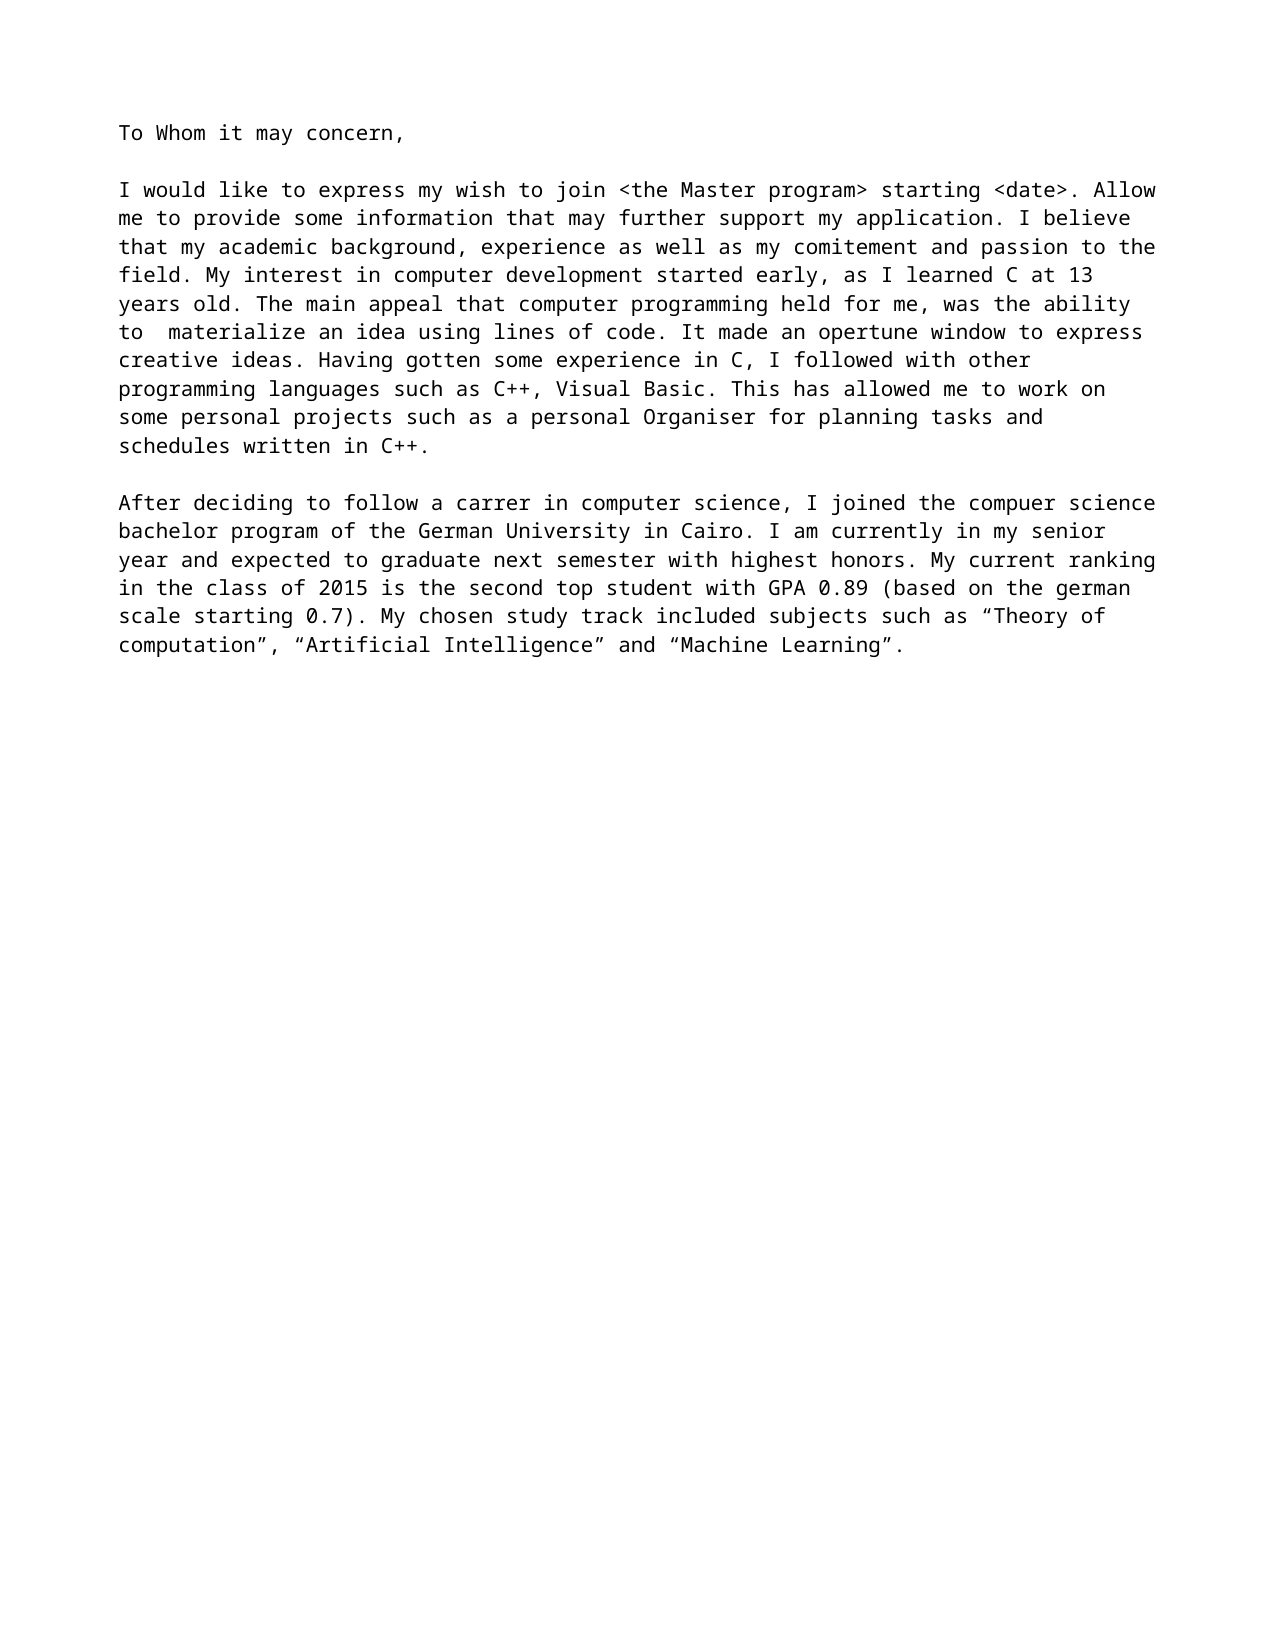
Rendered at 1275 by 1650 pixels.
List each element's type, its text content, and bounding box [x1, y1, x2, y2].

text To Whom it may concern, [118, 118, 1157, 147]
text I would like to express my wish to join <the Master program> starting <date>. Allow me to provide some information that may further support my application. I believe that my academic background, experience as well as my comitement and passion to the field. My interest in computer development started early, as I learned C at 13 years old. The main appeal that computer programming held for me, was the ability to materialize an idea using lines of code. It made an opertune window to express creative ideas. Having gotten some experience in C, I followed with other programming languages such as C++, Visual Basic. This has allowed me to work on some personal projects such as a personal Organiser for planning tasks and schedules written in C++. [118, 175, 1157, 459]
text After deciding to follow a carrer in computer science, I joined the compuer science bachelor program of the German University in Cairo. I am currently in my senior year and expected to graduate next semester with highest honors. My current ranking in the class of 2015 is the second top student with GPA 0.89 (based on the german scale starting 0.7). My chosen study track included subjects such as “Theory of computation”, “Artificial Intelligence” and “Machine Learning”. [118, 488, 1157, 658]
